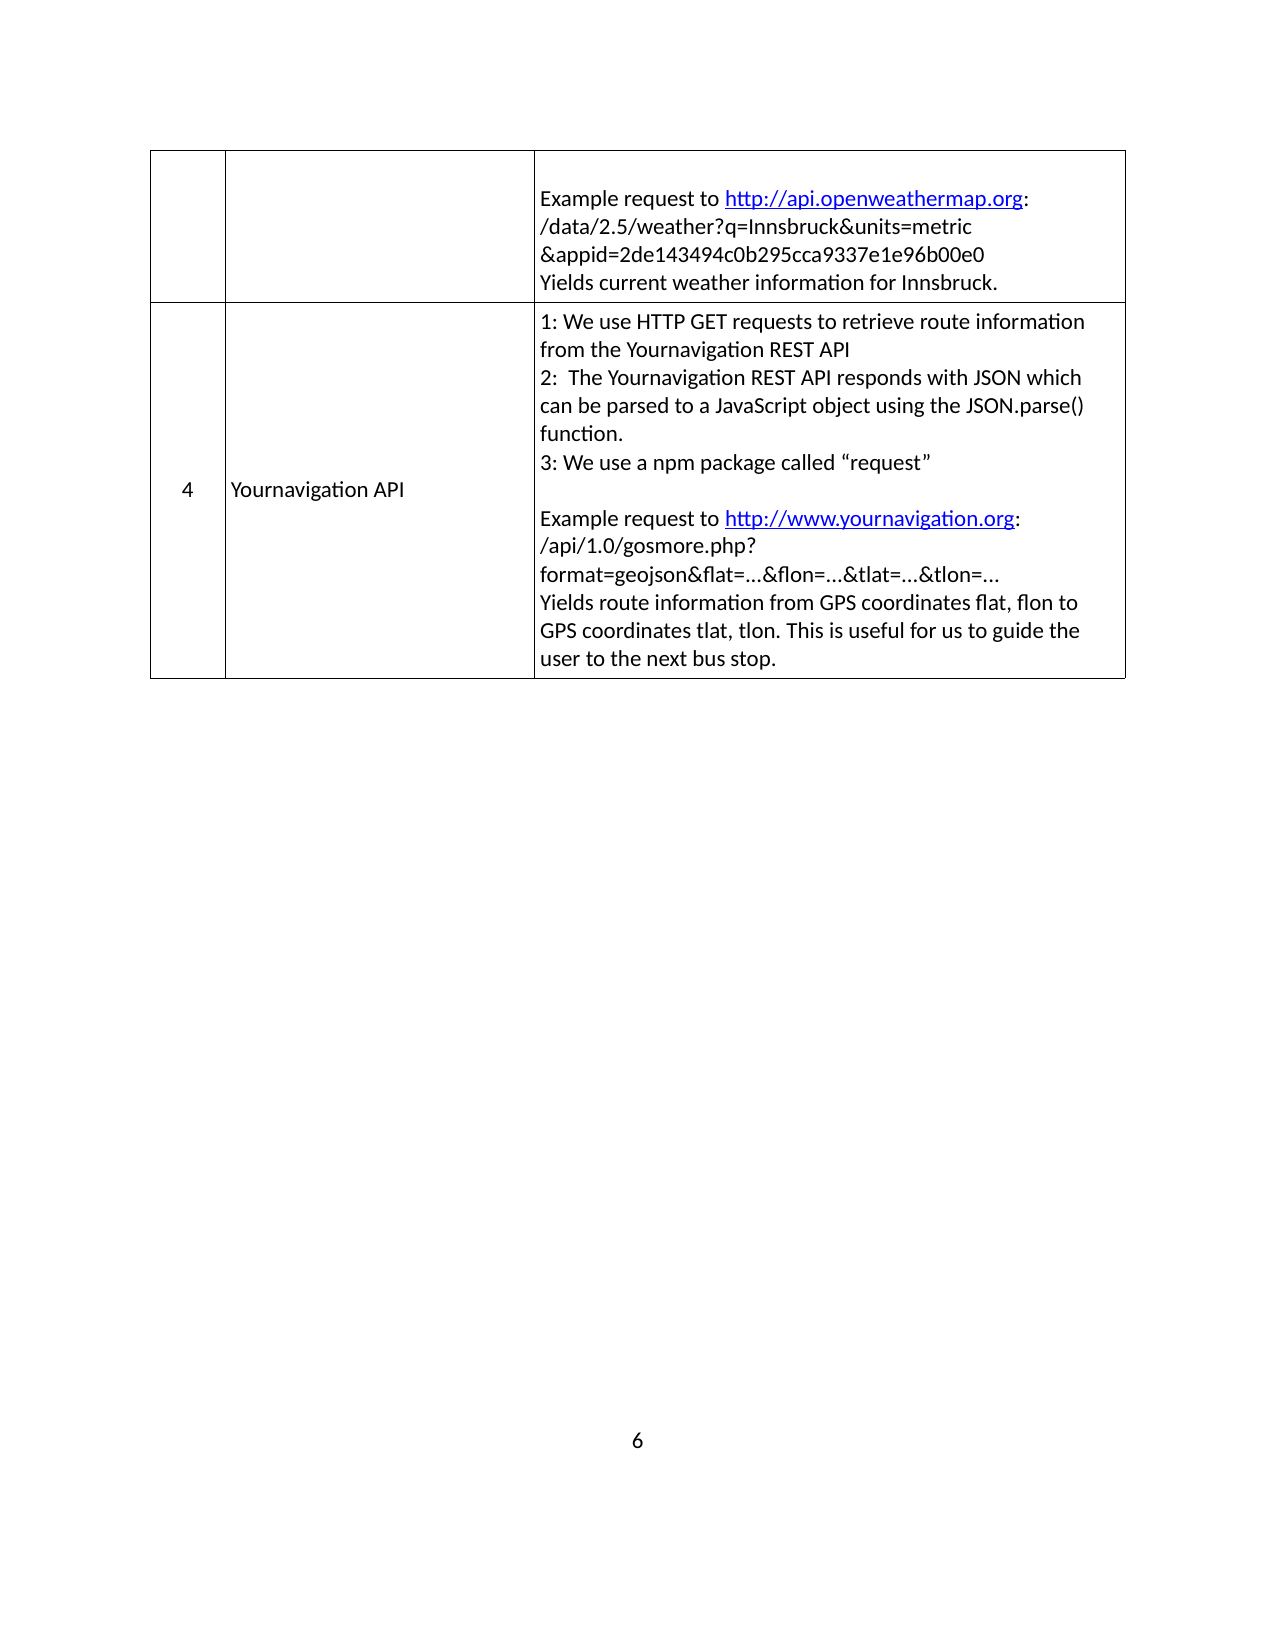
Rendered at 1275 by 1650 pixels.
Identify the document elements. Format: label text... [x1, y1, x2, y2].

table_cell 1: We use HTTP GET requests to retrieve route information from the Yournavigation REST API 2: The Yournavigation REST API responds with JSON which can be parsed to a JavaScript object using the JSON.parse() function. 3: We use a npm package called “request” Example request to http://www.yournavigation.org: /api/1.0/gosmore.php?format=geojson&flat=...&flon=...&tlat=...&tlon=... Yields route information from GPS coordinates flat, flon to GPS coordinates tlat, tlon. This is useful for us to guide the user to the next bus stop. [535, 303, 1125, 677]
table_cell [226, 151, 534, 302]
table_cell [151, 151, 225, 302]
table_cell 4 [151, 303, 225, 677]
table_cell Yournavigation API [226, 303, 534, 677]
table_cell Example request to http://api.openweathermap.org: /data/2.5/weather?q=Innsbruck&units=metric &appid=2de143494c0b295cca9337e1e96b00e0 Yields current weather information for Innsbruck. [535, 151, 1125, 302]
